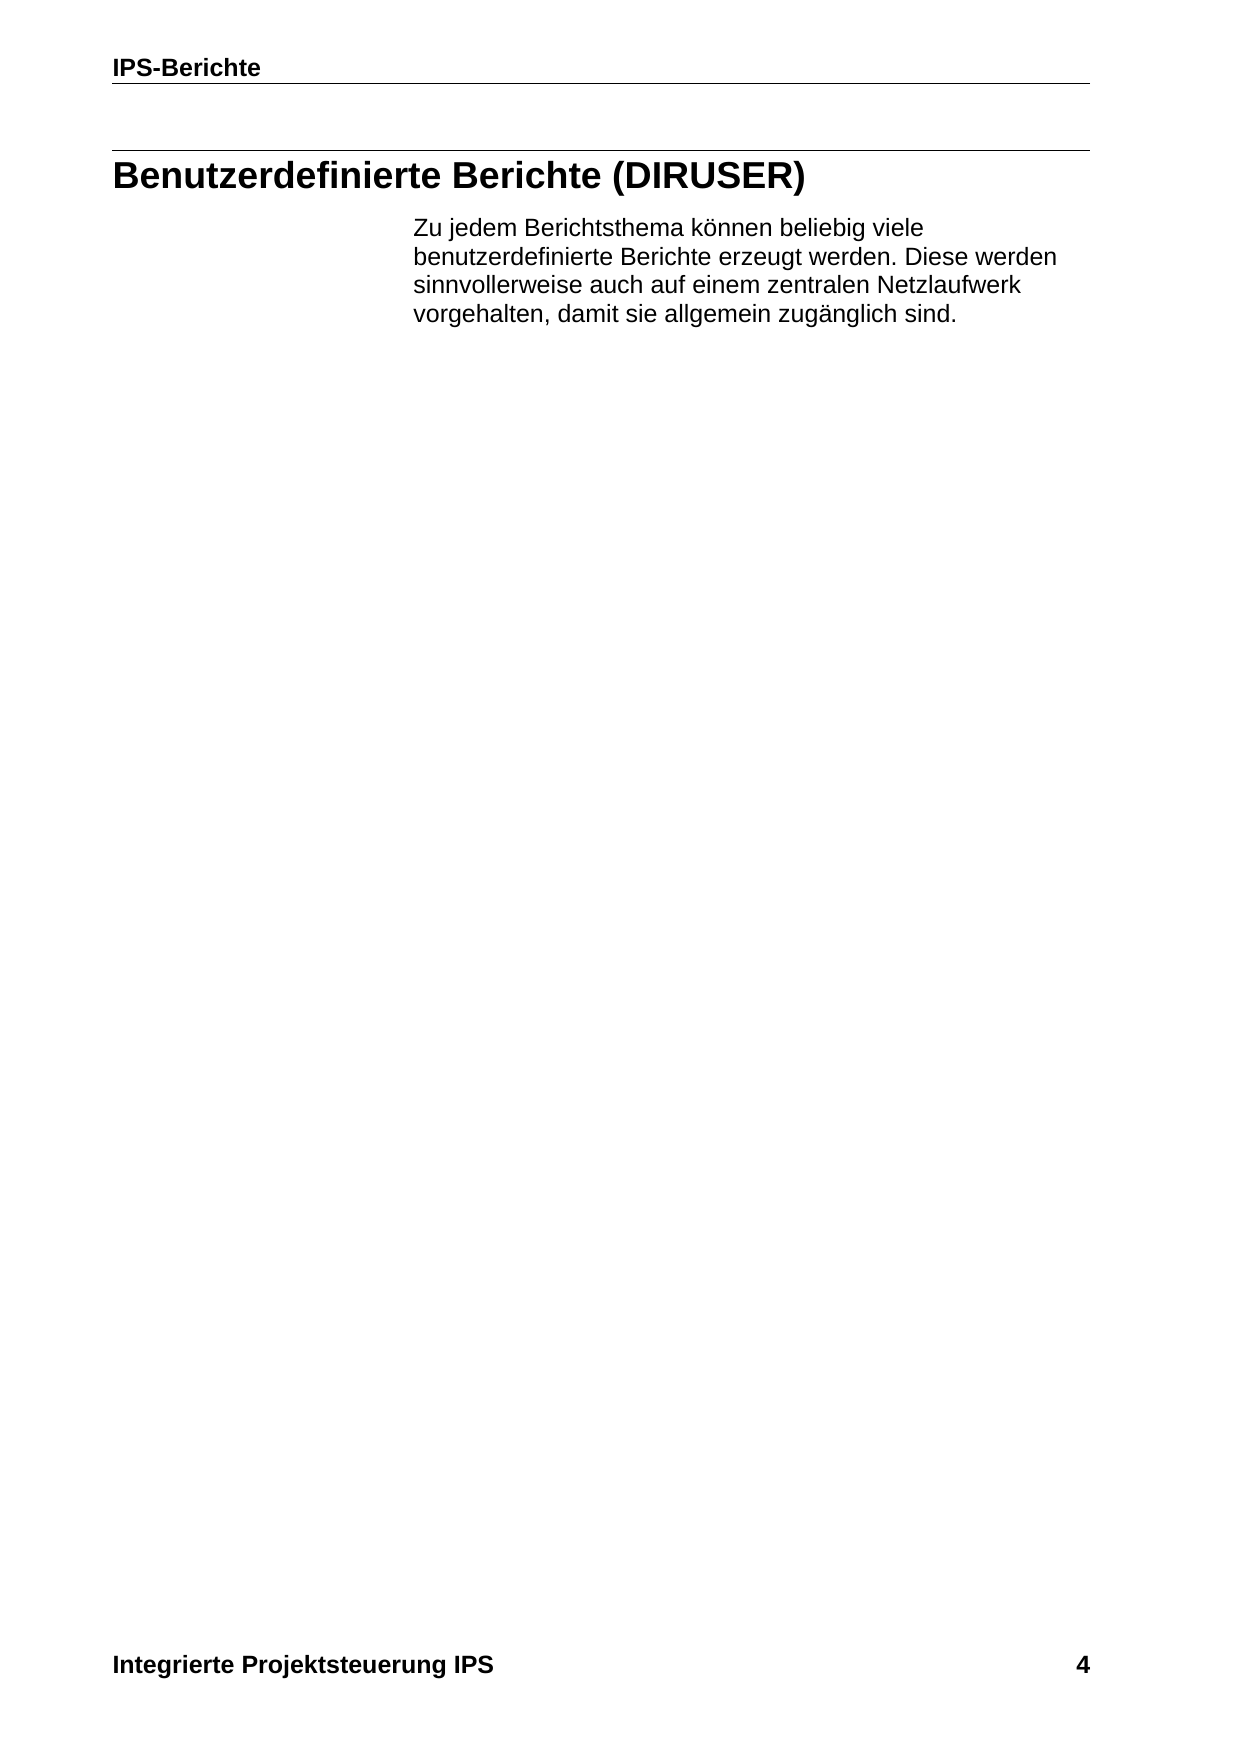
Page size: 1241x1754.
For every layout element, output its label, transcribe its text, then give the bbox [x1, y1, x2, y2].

table_header Zu jedem Berichtsthema können beliebig viele benutzerdefinierte Berichte erzeugt werden. Diese werden sinnvollerweise auch auf einem zentralen Netzlaufwerk vorgehalten, damit sie allgemein zugänglich sind. [413, 201, 1088, 328]
table_header [113, 201, 413, 328]
subtitle Benutzerdefinierte Berichte (DIRUSER) [112, 151, 1090, 196]
